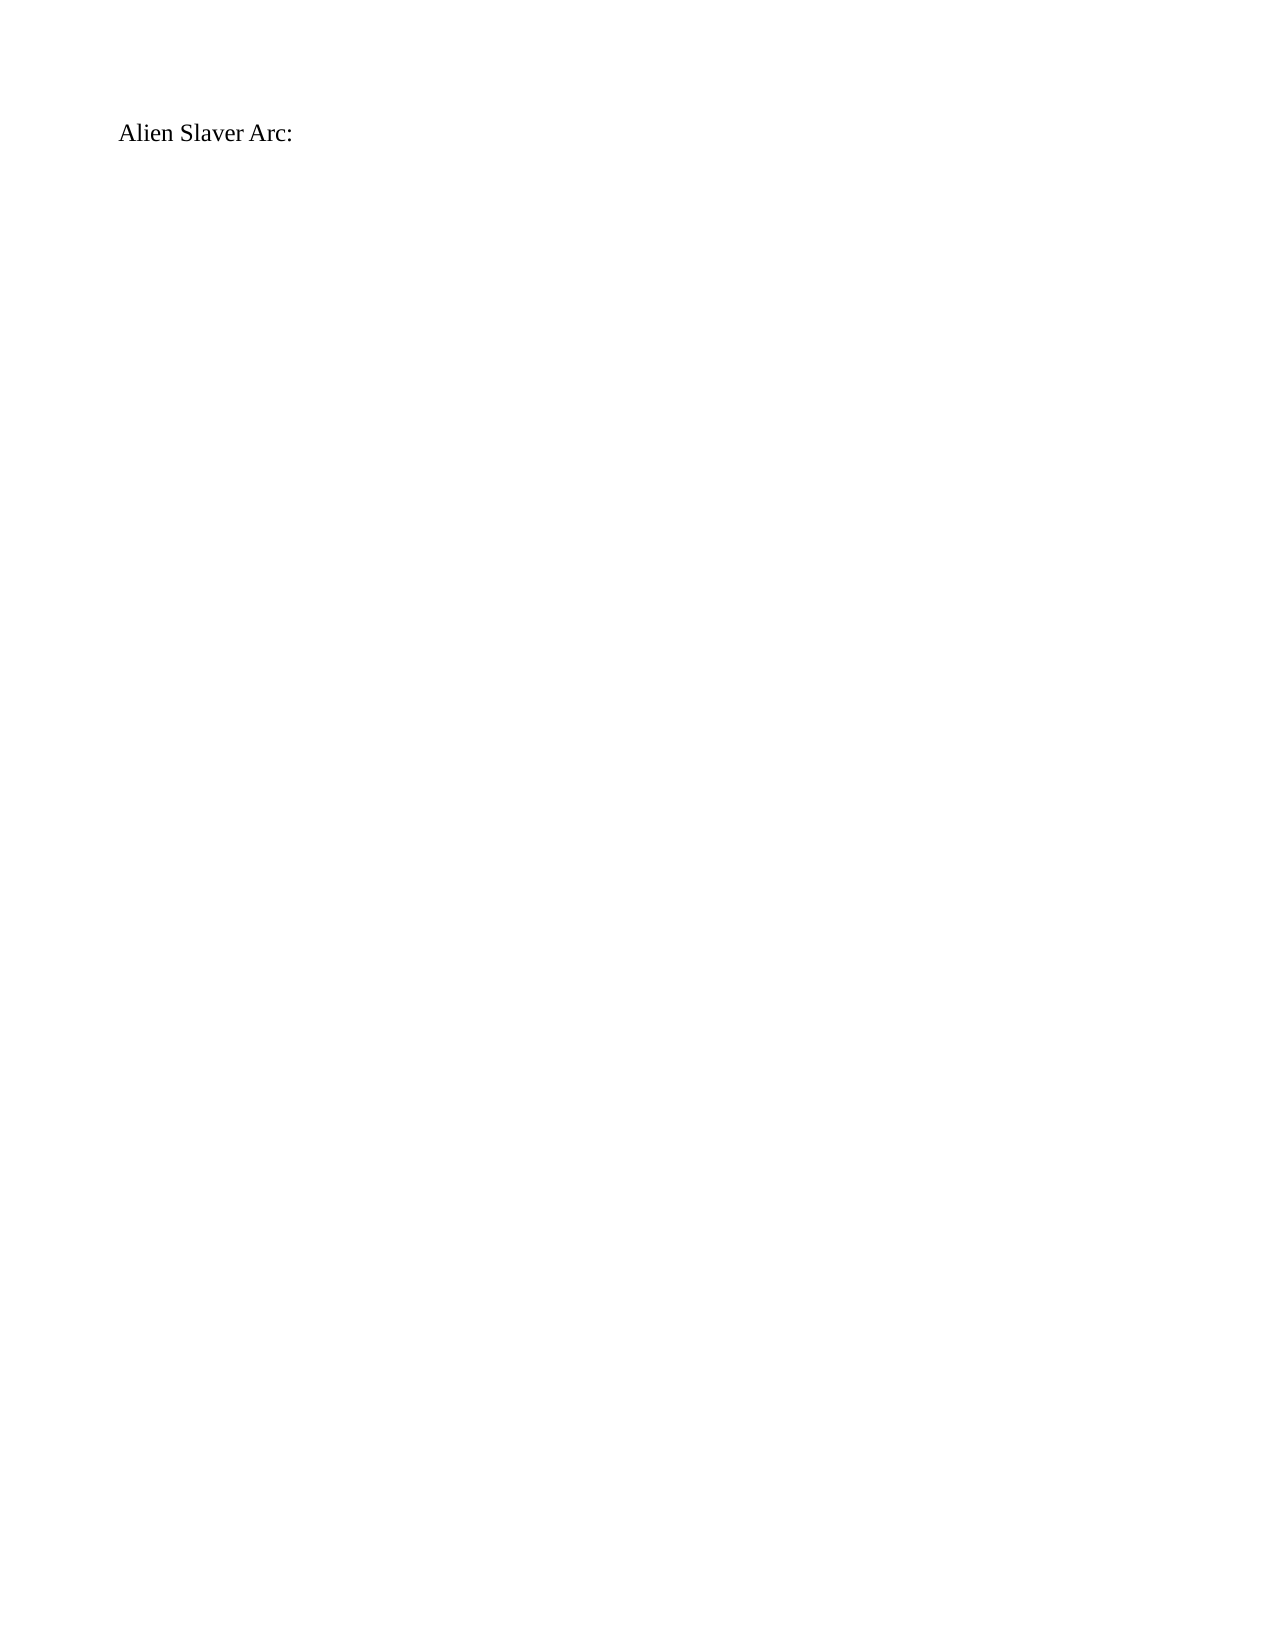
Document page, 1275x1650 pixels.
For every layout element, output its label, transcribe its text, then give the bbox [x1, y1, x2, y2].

text Alien Slaver Arc: [118, 118, 1157, 147]
